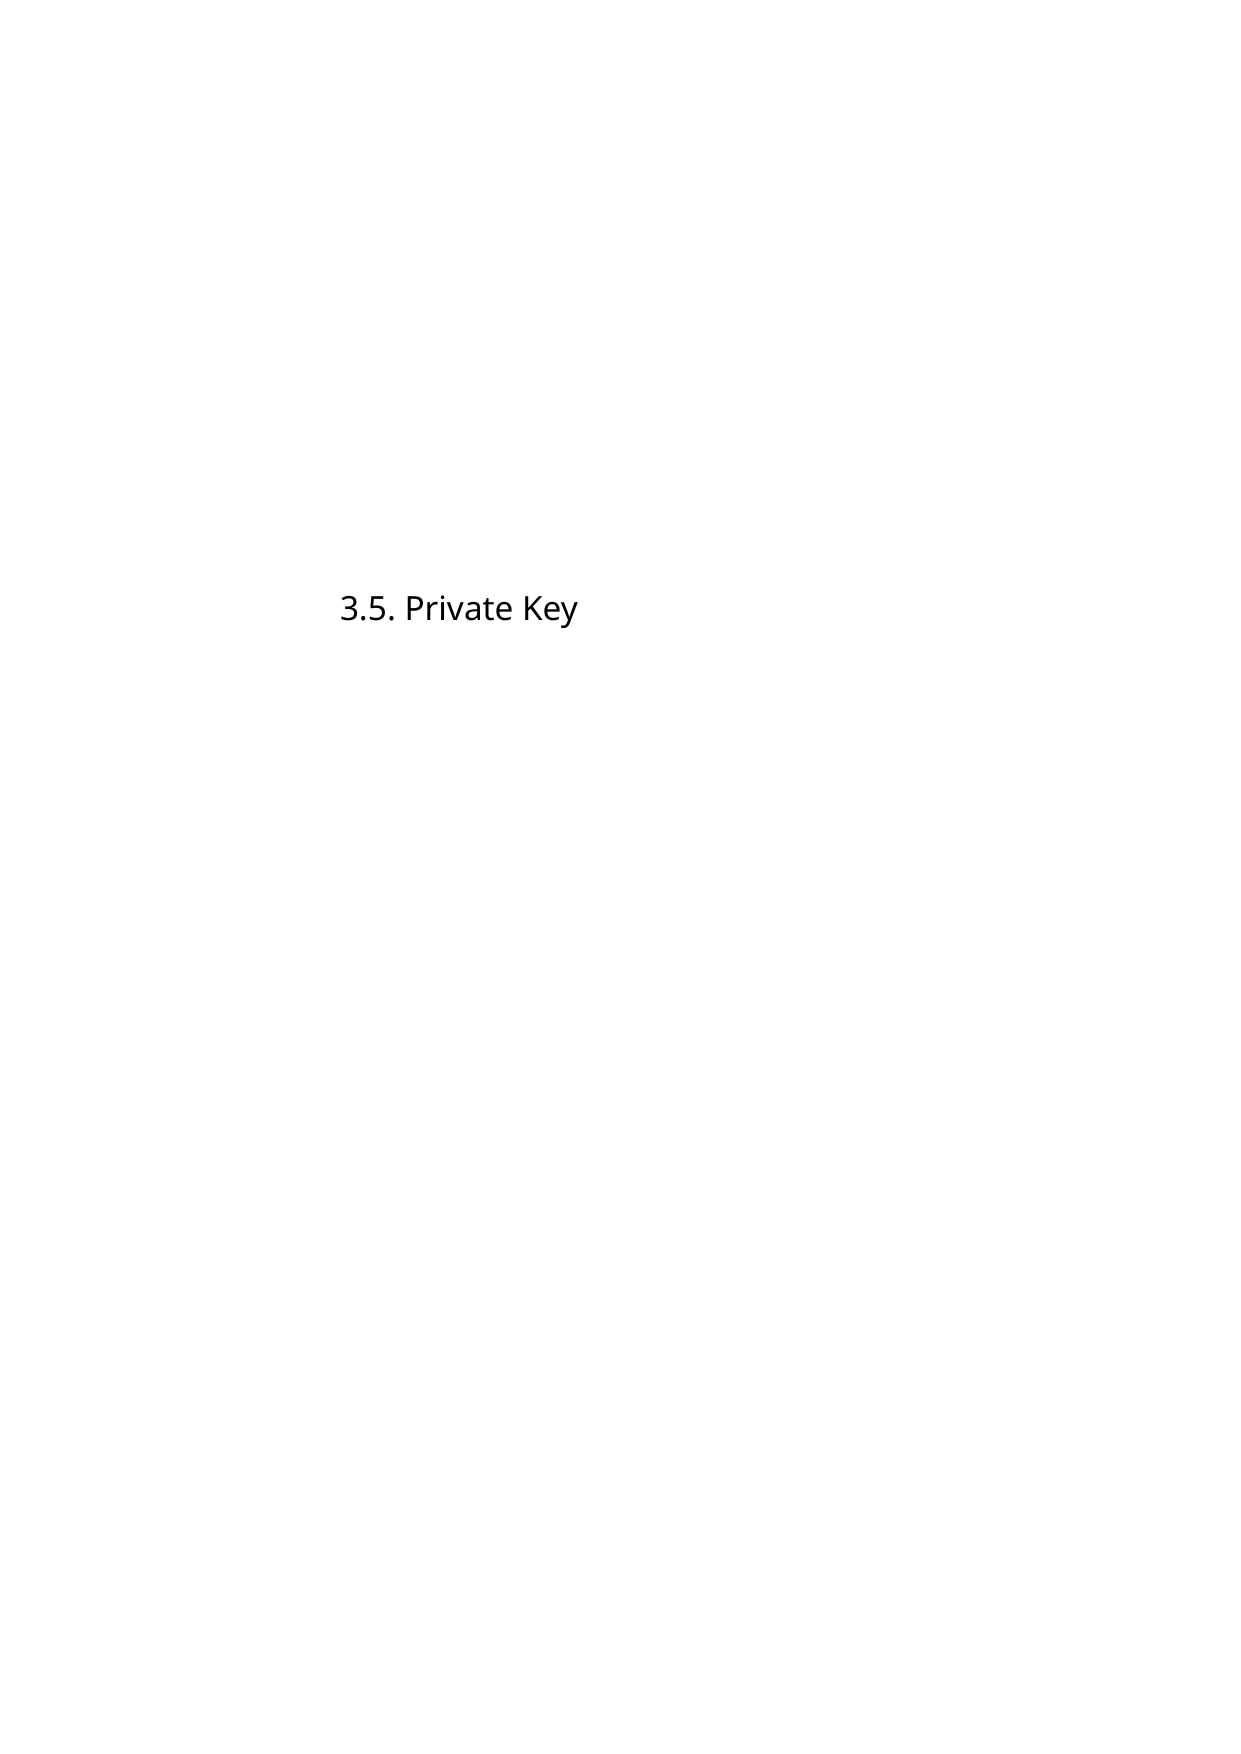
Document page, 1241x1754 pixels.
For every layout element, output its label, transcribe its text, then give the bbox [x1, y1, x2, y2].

text 3.5. Private Key [340, 585, 1122, 631]
